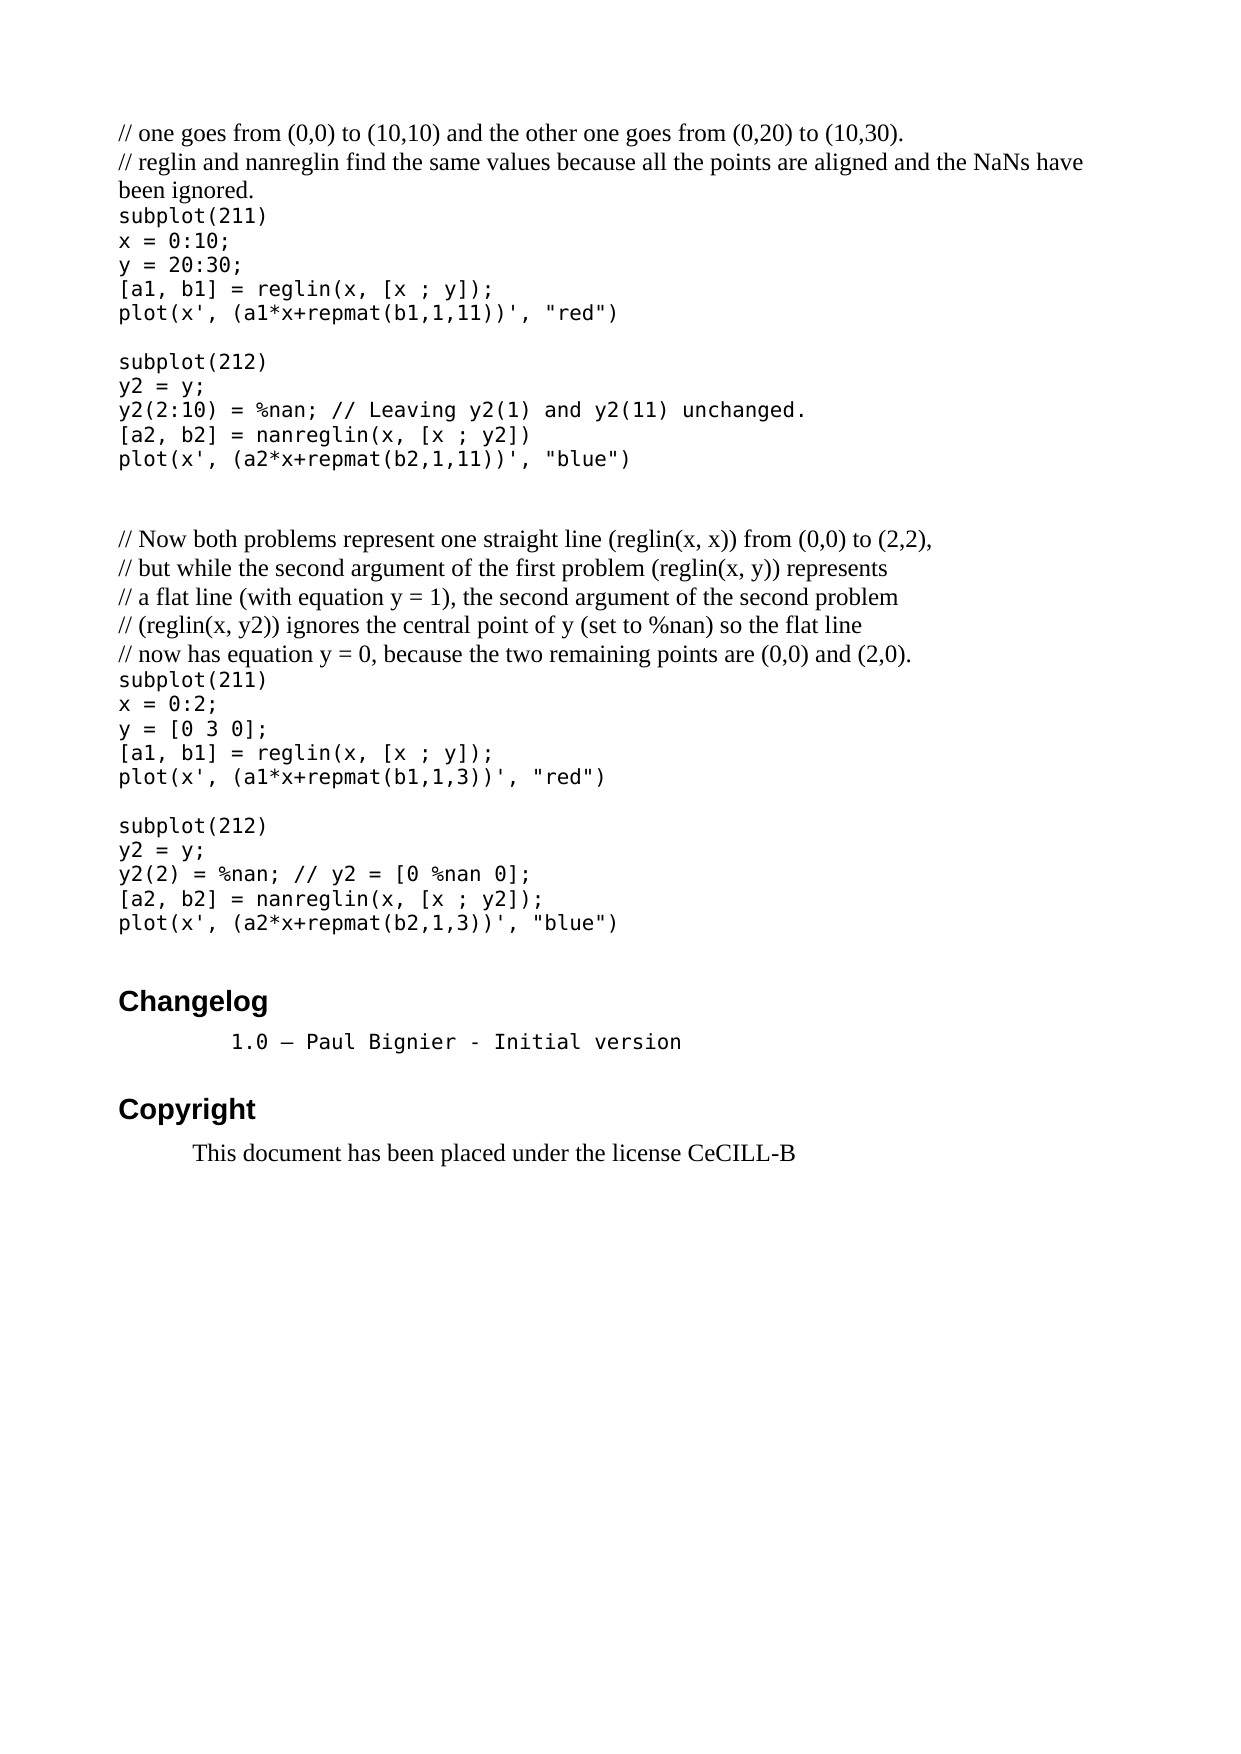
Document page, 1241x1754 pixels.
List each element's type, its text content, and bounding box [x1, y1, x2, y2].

text x = 0:10; [118, 229, 1122, 253]
text // one goes from (0,0) to (10,10) and the other one goes from (0,20) to (10,30). [118, 118, 1122, 147]
text subplot(211) [118, 668, 1122, 692]
subtitle Changelog [118, 984, 1122, 1018]
text y = [0 3 0]; [118, 717, 1122, 741]
text plot(x', (a1*x+repmat(b1,1,3))', "red") [118, 765, 1122, 789]
text // reglin and nanreglin find the same values because all the points are aligned and the NaNs have been ignored. [118, 147, 1122, 204]
text // a flat line (with equation y = 1), the second argument of the second problem [118, 582, 1122, 611]
text This document has been placed under the license CeCILL-B [118, 1138, 1122, 1167]
text [a2, b2] = nanreglin(x, [x ; y2]) [118, 423, 1122, 447]
text y = 20:30; [118, 253, 1122, 277]
text [a1, b1] = reglin(x, [x ; y]); [118, 277, 1122, 301]
text x = 0:2; [118, 692, 1122, 717]
text [a1, b1] = reglin(x, [x ; y]); [118, 741, 1122, 765]
text subplot(212) [118, 350, 1122, 374]
text y2(2:10) = %nan; // Leaving y2(1) and y2(11) unchanged. [118, 398, 1122, 423]
text plot(x', (a2*x+repmat(b2,1,3))', "blue") [118, 911, 1122, 935]
subtitle Copyright [118, 1092, 1122, 1126]
text // Now both problems represent one straight line (reglin(x, x)) from (0,0) to (2,2), [118, 524, 1122, 553]
text plot(x', (a1*x+repmat(b1,1,11))', "red") [118, 301, 1122, 326]
list 1.0 – Paul Bignier - Initial version [193, 1030, 1122, 1055]
text y2(2) = %nan; // y2 = [0 %nan 0]; [118, 862, 1122, 887]
text subplot(211) [118, 204, 1122, 229]
text plot(x', (a2*x+repmat(b2,1,11))', "blue") [118, 447, 1122, 471]
text subplot(212) [118, 814, 1122, 838]
text // but while the second argument of the first problem (reglin(x, y)) represents [118, 553, 1122, 582]
text // now has equation y = 0, because the two remaining points are (0,0) and (2,0). [118, 639, 1122, 668]
text // (reglin(x, y2)) ignores the central point of y (set to %nan) so the flat line [118, 611, 1122, 639]
text y2 = y; [118, 838, 1122, 862]
text [a2, b2] = nanreglin(x, [x ; y2]); [118, 887, 1122, 911]
text y2 = y; [118, 374, 1122, 398]
